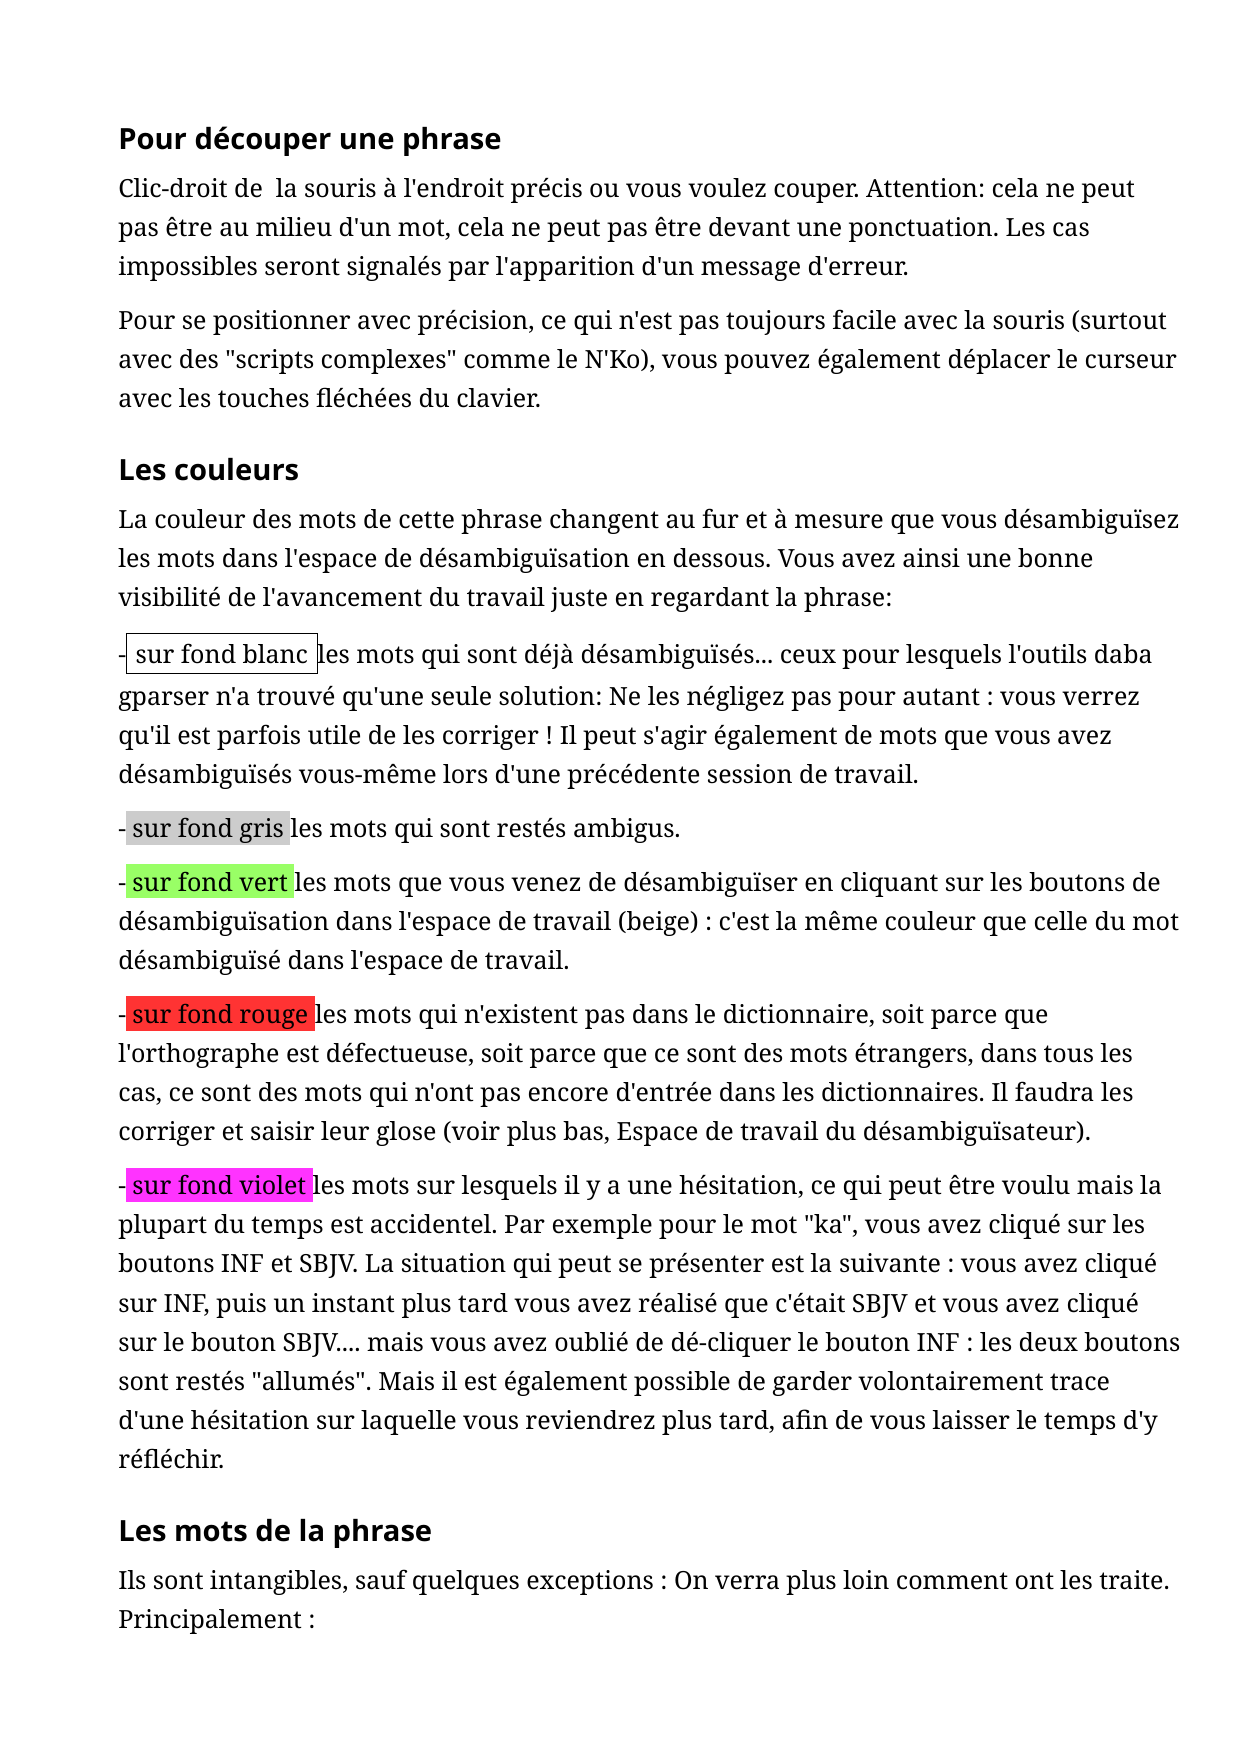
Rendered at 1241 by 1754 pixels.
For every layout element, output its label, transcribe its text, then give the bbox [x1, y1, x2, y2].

subtitle Les mots de la phrase [118, 1510, 1181, 1550]
subtitle Pour découper une phrase [118, 118, 1181, 158]
text Ils sont intangibles, sauf quelques exceptions : On verra plus loin comment ont les traite. Principalement : [118, 1562, 1181, 1636]
text Pour se positionner avec précision, ce qui n'est pas toujours facile avec la souris (surtout avec des "scripts complexes" comme le N'Ko), vous pouvez également déplacer le curseur avec les touches fléchées du clavier. [118, 302, 1181, 415]
text - sur fond violet les mots sur lesquels il y a une hésitation, ce qui peut être voulu mais la plupart du temps est accidentel. Par exemple pour le mot "ka", vous avez cliqué sur les boutons INF et SBJV. La situation qui peut se présenter est la suivante : vous avez cliqué sur INF, puis un instant plus tard vous avez réalisé que c'était SBJV et vous avez cliqué sur le bouton SBJV.... mais vous avez oublié de dé-cliquer le bouton INF : les deux boutons sont restés "allumés". Mais il est également possible de garder volontairement trace d'une hésitation sur laquelle vous reviendrez plus tard, afin de vous laisser le temps d'y réfléchir. [118, 1168, 1181, 1476]
text Clic-droit de la souris à l'endroit précis ou vous voulez couper. Attention: cela ne peut pas être au milieu d'un mot, cela ne peut pas être devant une ponctuation. Les cas impossibles seront signalés par l'apparition d'un message d'erreur. [118, 170, 1181, 283]
text - sur fond rouge les mots qui n'existent pas dans le dictionnaire, soit parce que l'orthographe est défectueuse, soit parce que ce sont des mots étrangers, dans tous les cas, ce sont des mots qui n'ont pas encore d'entrée dans les dictionnaires. Il faudra les corriger et saisir leur glose (voir plus bas, Espace de travail du désambiguïsateur). [118, 996, 1181, 1148]
text - sur fond vert les mots que vous venez de désambiguïser en cliquant sur les boutons de désambiguïsation dans l'espace de travail (beige) : c'est la même couleur que celle du mot désambiguïsé dans l'espace de travail. [118, 864, 1181, 977]
text La couleur des mots de cette phrase changent au fur et à mesure que vous désambiguïsez les mots dans l'espace de désambiguïsation en dessous. Vous avez ainsi une bonne visibilité de l'avancement du travail juste en regardant la phrase: [118, 501, 1181, 614]
text - sur fond blanc les mots qui sont déjà désambiguïsés... ceux pour lesquels l'outils daba gparser n'a trouvé qu'une seule solution: Ne les négligez pas pour autant : vous verrez qu'il est parfois utile de les corriger ! Il peut s'agir également de mots que vous avez désambiguïsés vous-même lors d'une précédente session de travail. [118, 633, 1181, 791]
text - sur fond gris les mots qui sont restés ambigus. [118, 811, 1181, 845]
subtitle Les couleurs [118, 449, 1181, 489]
